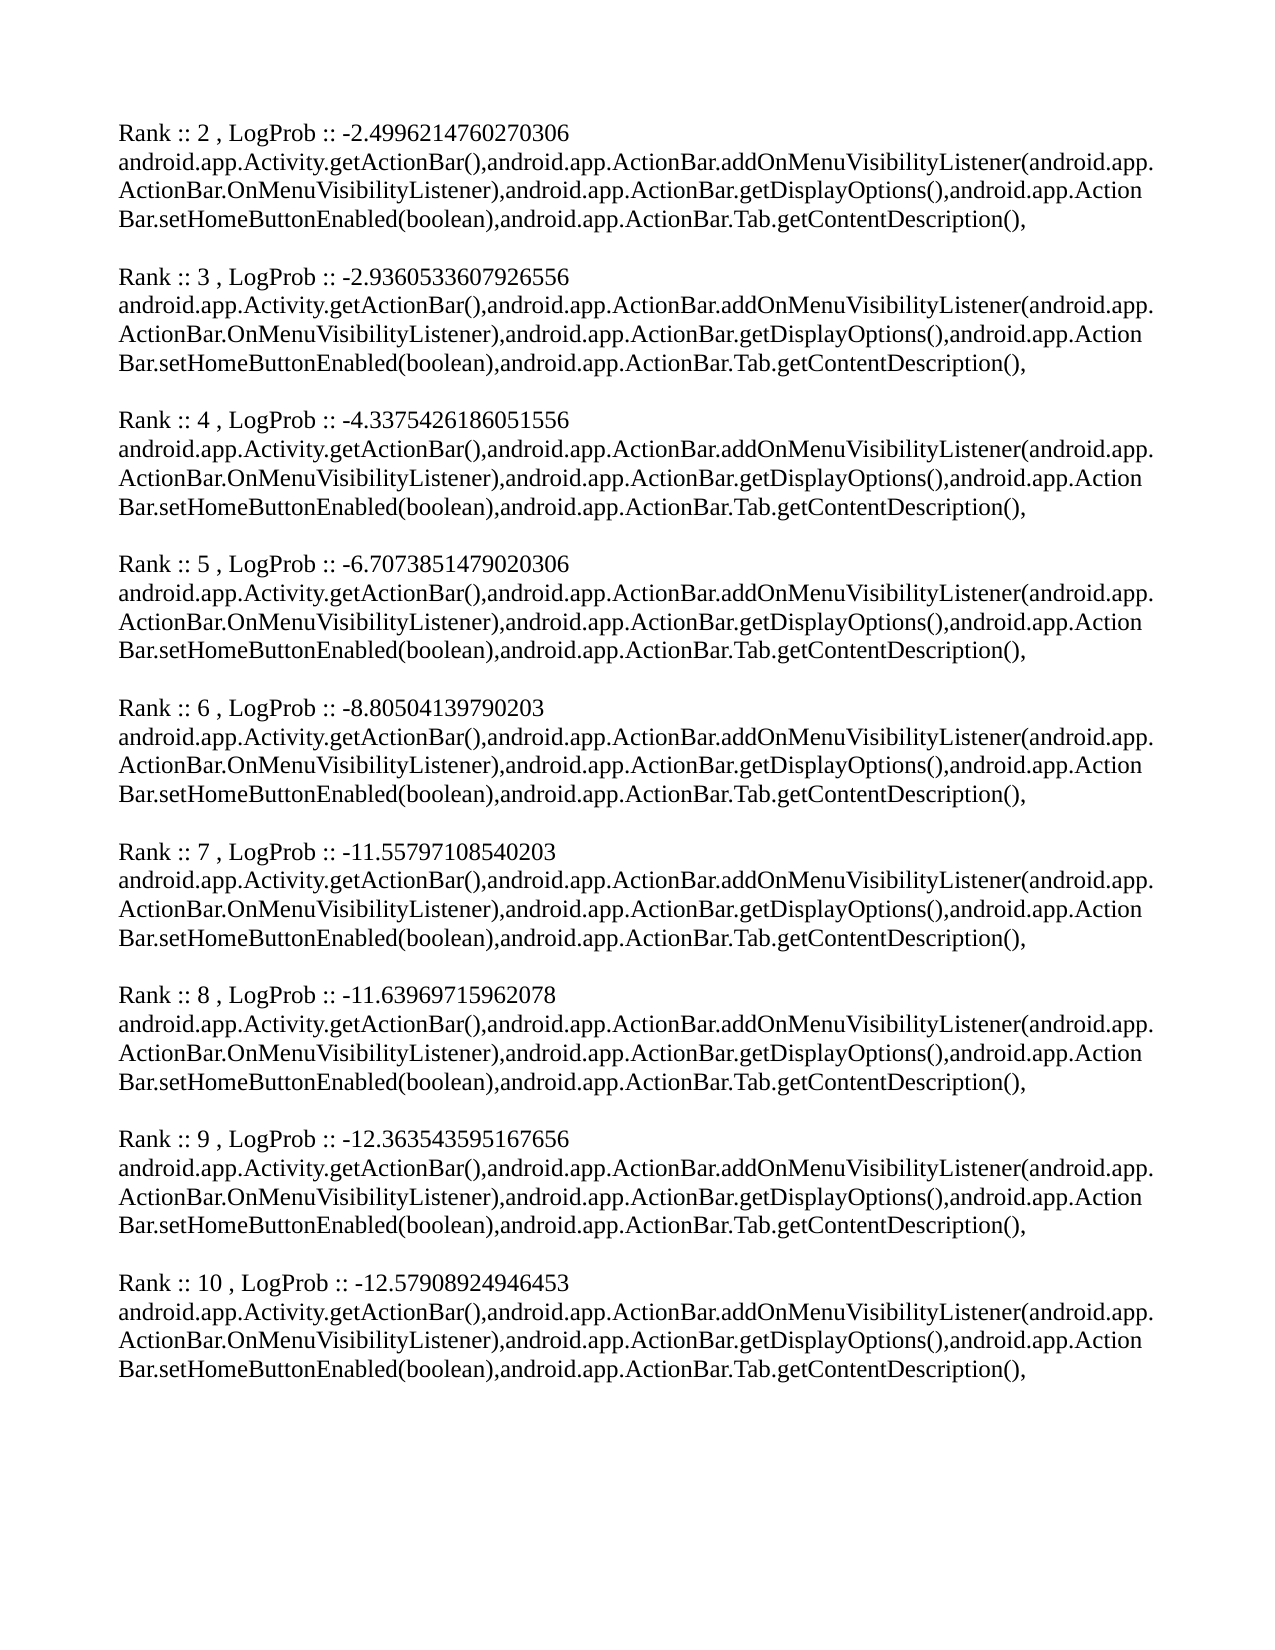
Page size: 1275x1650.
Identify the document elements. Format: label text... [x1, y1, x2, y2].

text android.app.Activity.getActionBar(),android.app.ActionBar.addOnMenuVisibilityListener(android.app.ActionBar.OnMenuVisibilityListener),android.app.ActionBar.getDisplayOptions(),android.app.ActionBar.setHomeButtonEnabled(boolean),android.app.ActionBar.Tab.getContentDescription(), [118, 866, 1157, 952]
text android.app.Activity.getActionBar(),android.app.ActionBar.addOnMenuVisibilityListener(android.app.ActionBar.OnMenuVisibilityListener),android.app.ActionBar.getDisplayOptions(),android.app.ActionBar.setHomeButtonEnabled(boolean),android.app.ActionBar.Tab.getContentDescription(), [118, 578, 1157, 664]
text Rank :: 10 , LogProb :: -12.57908924946453 [118, 1268, 1157, 1297]
text Rank :: 6 , LogProb :: -8.80504139790203 [118, 693, 1157, 722]
text Rank :: 8 , LogProb :: -11.63969715962078 [118, 981, 1157, 1009]
text android.app.Activity.getActionBar(),android.app.ActionBar.addOnMenuVisibilityListener(android.app.ActionBar.OnMenuVisibilityListener),android.app.ActionBar.getDisplayOptions(),android.app.ActionBar.setHomeButtonEnabled(boolean),android.app.ActionBar.Tab.getContentDescription(), [118, 1297, 1157, 1412]
text android.app.Activity.getActionBar(),android.app.ActionBar.addOnMenuVisibilityListener(android.app.ActionBar.OnMenuVisibilityListener),android.app.ActionBar.getDisplayOptions(),android.app.ActionBar.setHomeButtonEnabled(boolean),android.app.ActionBar.Tab.getContentDescription(), [118, 147, 1157, 233]
text android.app.Activity.getActionBar(),android.app.ActionBar.addOnMenuVisibilityListener(android.app.ActionBar.OnMenuVisibilityListener),android.app.ActionBar.getDisplayOptions(),android.app.ActionBar.setHomeButtonEnabled(boolean),android.app.ActionBar.Tab.getContentDescription(), [118, 434, 1157, 521]
text Rank :: 9 , LogProb :: -12.363543595167656 [118, 1124, 1157, 1153]
text android.app.Activity.getActionBar(),android.app.ActionBar.addOnMenuVisibilityListener(android.app.ActionBar.OnMenuVisibilityListener),android.app.ActionBar.getDisplayOptions(),android.app.ActionBar.setHomeButtonEnabled(boolean),android.app.ActionBar.Tab.getContentDescription(), [118, 291, 1157, 377]
text android.app.Activity.getActionBar(),android.app.ActionBar.addOnMenuVisibilityListener(android.app.ActionBar.OnMenuVisibilityListener),android.app.ActionBar.getDisplayOptions(),android.app.ActionBar.setHomeButtonEnabled(boolean),android.app.ActionBar.Tab.getContentDescription(), [118, 1153, 1157, 1239]
text Rank :: 3 , LogProb :: -2.9360533607926556 [118, 262, 1157, 291]
text Rank :: 4 , LogProb :: -4.3375426186051556 [118, 406, 1157, 434]
text Rank :: 7 , LogProb :: -11.55797108540203 [118, 837, 1157, 866]
text Rank :: 2 , LogProb :: -2.4996214760270306 [118, 118, 1157, 147]
text android.app.Activity.getActionBar(),android.app.ActionBar.addOnMenuVisibilityListener(android.app.ActionBar.OnMenuVisibilityListener),android.app.ActionBar.getDisplayOptions(),android.app.ActionBar.setHomeButtonEnabled(boolean),android.app.ActionBar.Tab.getContentDescription(), [118, 722, 1157, 808]
text android.app.Activity.getActionBar(),android.app.ActionBar.addOnMenuVisibilityListener(android.app.ActionBar.OnMenuVisibilityListener),android.app.ActionBar.getDisplayOptions(),android.app.ActionBar.setHomeButtonEnabled(boolean),android.app.ActionBar.Tab.getContentDescription(), [118, 1009, 1157, 1096]
text Rank :: 5 , LogProb :: -6.7073851479020306 [118, 549, 1157, 578]
